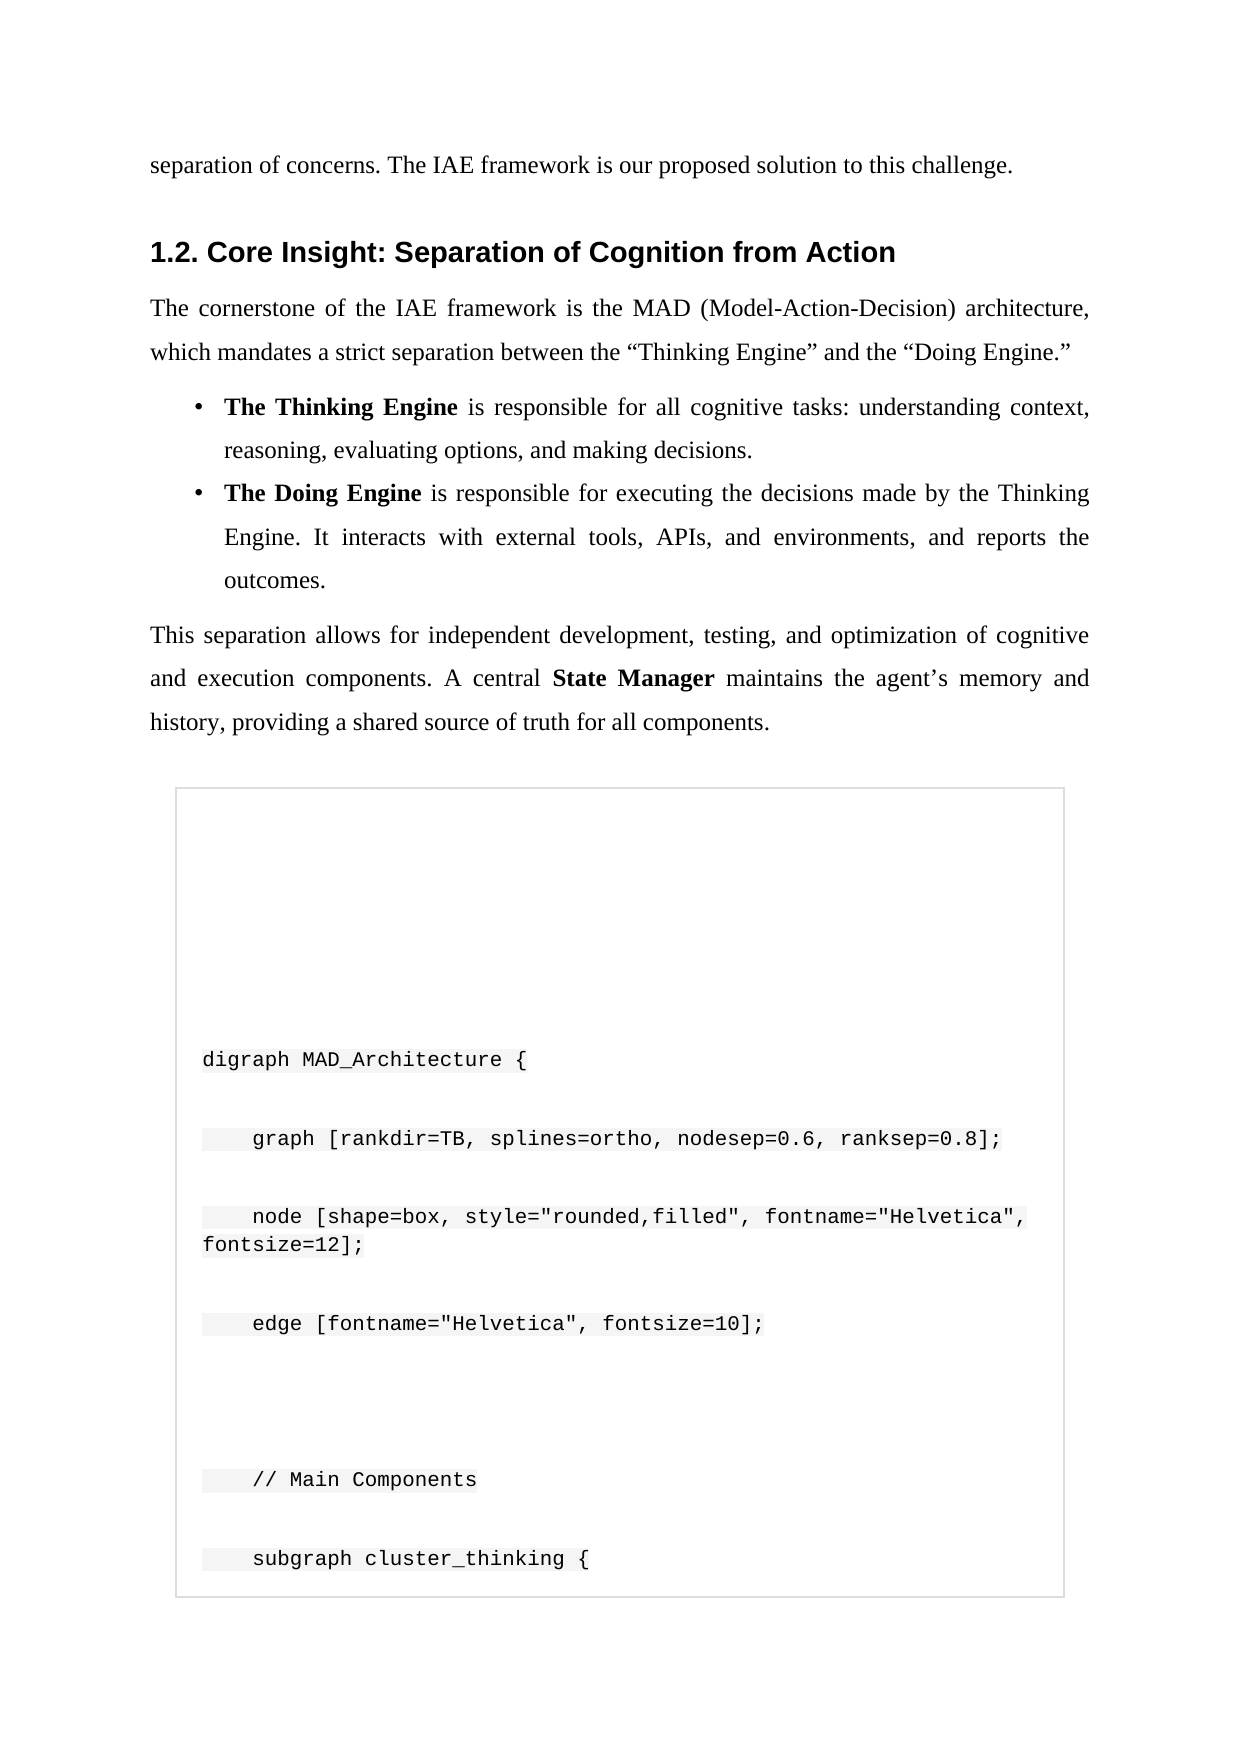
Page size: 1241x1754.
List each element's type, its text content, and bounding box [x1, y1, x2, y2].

text The cornerstone of the IAE framework is the MAD (Model-Action-Decision) architecture, which mandates a strict separation between the “Thinking Engine” and the “Doing Engine.” [150, 293, 1090, 365]
list The Thinking Engine is responsible for all cognitive tasks: understanding context, reasoning, evaluating options, and making decisions. [194, 392, 1090, 464]
subtitle 1.2. Core Insight: Separation of Cognition from Action [150, 235, 1090, 268]
text edge [fontname="Helvetica", fontsize=10]; [177, 1286, 1063, 1336]
text graph [rankdir=TB, splines=ortho, nodesep=0.6, ranksep=0.8]; [177, 1101, 1063, 1151]
text separation of concerns. The IAE framework is our proposed solution to this challenge. [150, 150, 1090, 179]
text node [shape=box, style="rounded,filled", fontname="Helvetica", fontsize=12]; [177, 1179, 1063, 1258]
text digraph MAD_Architecture { [177, 1022, 1063, 1073]
text // Main Components [177, 1442, 1063, 1493]
text subgraph cluster_thinking { [177, 1521, 1063, 1596]
text This separation allows for independent development, testing, and optimization of cognitive and execution components. A central State Manager maintains the agent’s memory and history, providing a shared source of truth for all components. [150, 620, 1090, 735]
list The Doing Engine is responsible for executing the decisions made by the Thinking Engine. It interacts with external tools, APIs, and environments, and reports the outcomes. [194, 478, 1090, 593]
